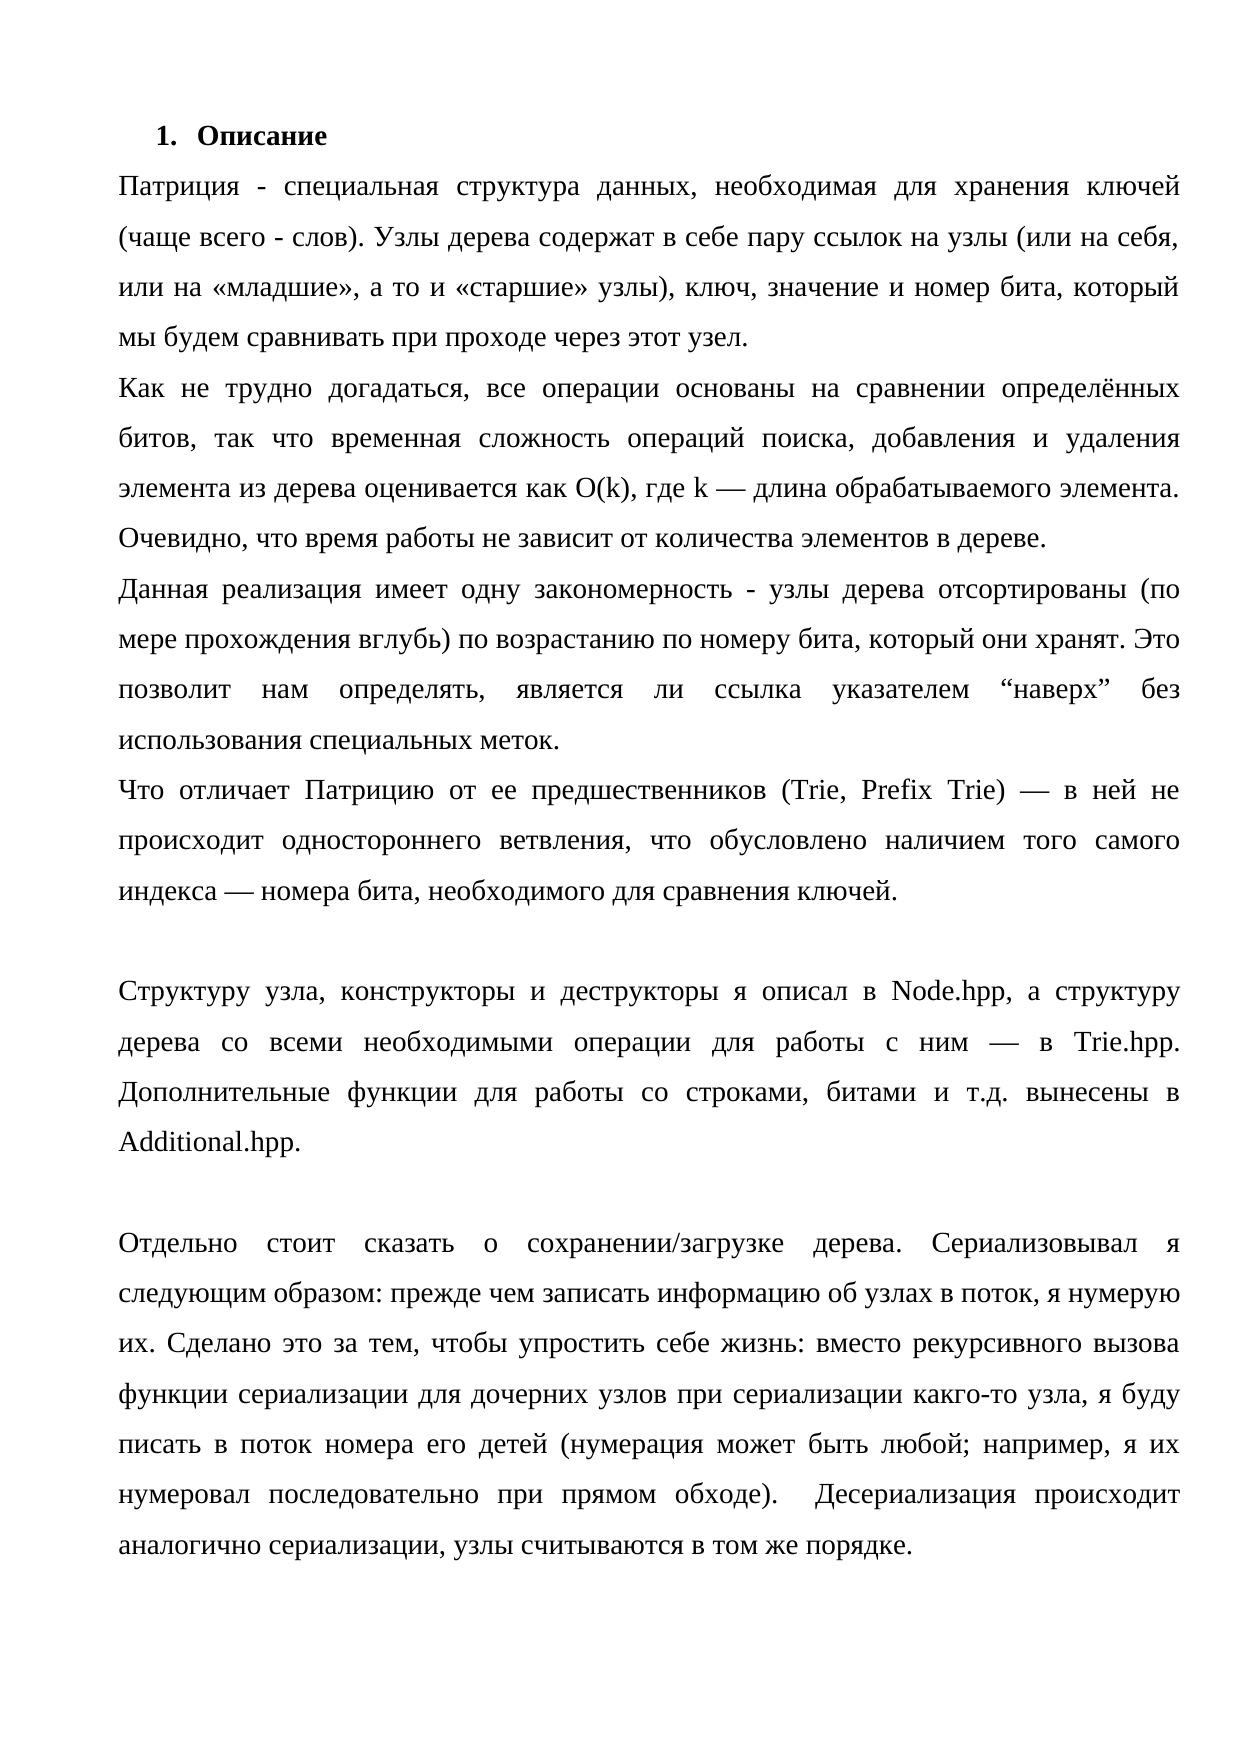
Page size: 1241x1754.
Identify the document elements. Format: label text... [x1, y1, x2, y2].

text Структуру узла, конструкторы и деструкторы я описал в Node.hpp, а структуру дерева со всеми необходимыми операции для работы с ним — в Trie.hpp. Дополнительные функции для работы со строками, битами и т.д. вынесены в Additional.hpp. [118, 973, 1181, 1158]
list Что отличает Патрицию от ее предшественников (Trie, Prefix Trie) — в ней не происходит одностороннего ветвления, что обусловлено наличием того самого индекса — номера бита, необходимого для сравнения ключей. [118, 772, 1181, 906]
list Описание [155, 118, 1181, 152]
list Патриция - специальная структура данных, необходимая для хранения ключей (чаще всего - слов). Узлы дерева содержат в себе пару ссылок на узлы (или на себя, или на «младшие», а то и «старшие» узлы), ключ, значение и номер бита, который мы будем сравнивать при проходе через этот узел. [118, 168, 1181, 353]
list Данная реализация имеет одну закономерность - узлы дерева отсортированы (по мере прохождения вглубь) по возрастанию по номеру бита, который они хранят. Это позволит нам определять, является ли ссылка указателем “наверх” без использования специальных меток. [118, 571, 1181, 755]
list Как не трудно догадаться, все операции основаны на сравнении определённых битов, так что временная сложность операций поиска, добавления и удаления элемента из дерева оценивается как O(k), где k — длина обрабатываемого элемента. Очевидно, что время работы не зависит от количества элементов в дереве. [118, 370, 1181, 554]
text Отдельно стоит сказать о сохранении/загрузке дерева. Сериализовывал я следующим образом: прежде чем записать информацию об узлах в поток, я нумерую их. Сделано это за тем, чтобы упростить себе жизнь: вместо рекурсивного вызова функции сериализации для дочерних узлов при сериализации какго-то узла, я буду писать в поток номера его детей (нумерация может быть любой; например, я их нумеровал последовательно при прямом обходе). Десериализация происходит аналогично сериализации, узлы считываются в том же порядке. [118, 1225, 1181, 1560]
